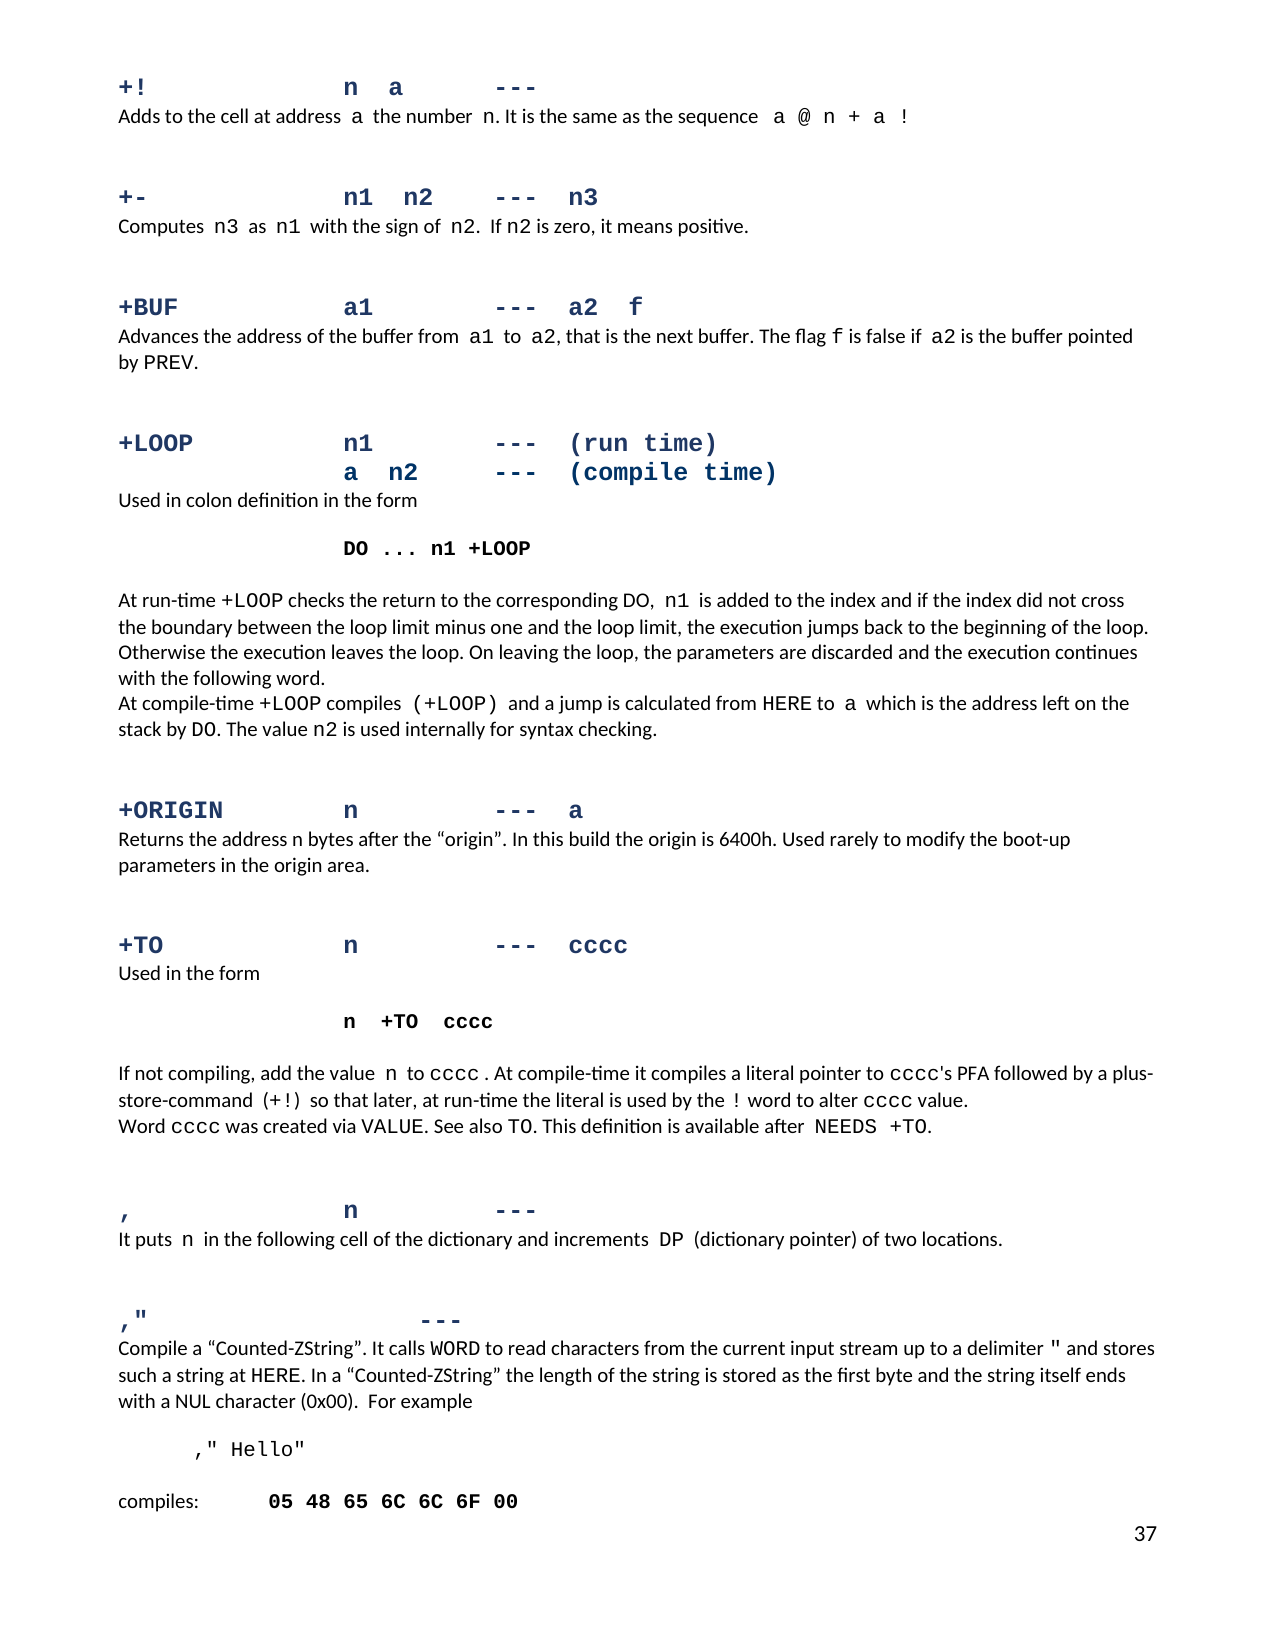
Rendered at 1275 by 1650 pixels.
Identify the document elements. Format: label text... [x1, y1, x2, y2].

subtitle +- n1 n2 --- n3 [118, 185, 1157, 213]
text compiles: 05 48 65 6C 6C 6F 00 [118, 1488, 1157, 1515]
text DO ... n1 +LOOP [118, 538, 1157, 562]
subtitle , n --- [118, 1197, 1157, 1226]
subtitle +ORIGIN n --- a [118, 798, 1157, 826]
text n +TO cccc [118, 1011, 1157, 1035]
subtitle +! n a --- [118, 75, 1157, 103]
text ," Hello" [118, 1439, 1157, 1463]
text Computes n3 as n1 with the sign of n2. If n2 is zero, it means positive. [118, 213, 1157, 239]
subtitle ," --- [118, 1307, 1157, 1336]
subtitle +TO n --- cccc [118, 932, 1157, 961]
text Returns the address n bytes after the “origin”. In this build the origin is 6400h. Used rarely to modify the boot-up parameters in the origin area. [118, 826, 1157, 877]
text At compile-time +LOOP compiles (+LOOP) and a jump is calculated from HERE to a which is the address left on the stack by DO. The value n2 is used internally for syntax checking. [118, 690, 1157, 743]
text Word cccc was created via VALUE. See also TO. This definition is available after NEEDS +TO. [118, 1113, 1157, 1168]
text Adds to the cell at address a the number n. It is the same as the sequence a @ n + a ! [118, 103, 1157, 130]
text It puts n in the following cell of the dictionary and increments DP (dictionary pointer) of two locations. [118, 1226, 1157, 1252]
text a n2 --- (compile time) [118, 459, 1157, 487]
text Used in colon definition in the form [118, 487, 1157, 513]
subtitle +BUF a1 --- a2 f [118, 294, 1157, 323]
text Compile a “Counted-ZString”. It calls WORD to read characters from the current input stream up to a delimiter " and stores such a string at HERE. In a “Counted-ZString” the length of the string is stored as the first byte and the string itself ends with a NUL character (0x00). For example [118, 1336, 1157, 1414]
text If not compiling, add the value n to cccc . At compile-time it compiles a literal pointer to cccc's PFA followed by a plus-store-command (+!) so that later, at run-time the literal is used by the ! word to alter cccc value. [118, 1060, 1157, 1113]
text Advances the address of the buffer from a1 to a2, that is the next buffer. The flag f is false if a2 is the buffer pointed by PREV. [118, 323, 1157, 376]
text Used in the form [118, 961, 1157, 986]
text Otherwise the execution leaves the loop. On leaving the loop, the parameters are discarded and the execution continues with the following word. [118, 639, 1157, 690]
subtitle +LOOP n1 --- (run time) [118, 431, 1157, 459]
text At run-time +LOOP checks the return to the corresponding DO, n1 is added to the index and if the index did not cross the boundary between the loop limit minus one and the loop limit, the execution jumps back to the beginning of the loop. [118, 587, 1157, 639]
